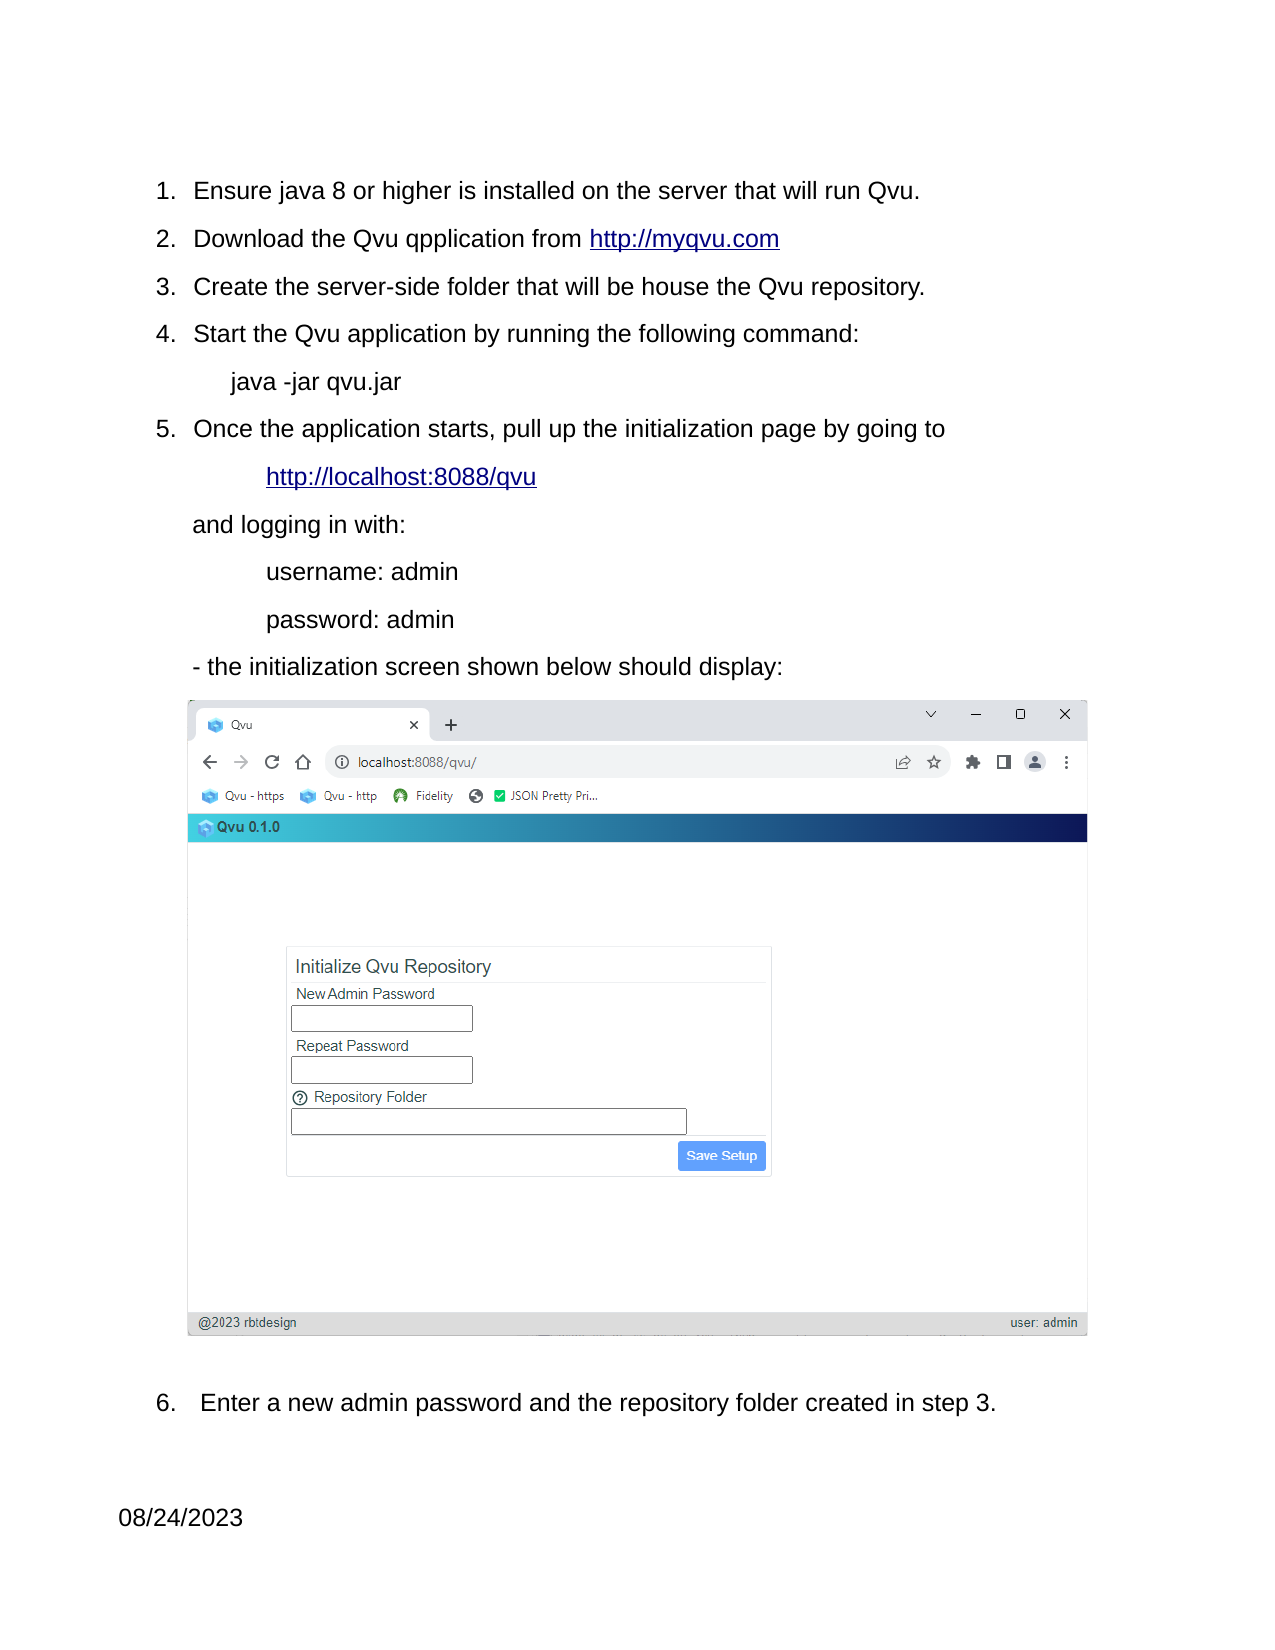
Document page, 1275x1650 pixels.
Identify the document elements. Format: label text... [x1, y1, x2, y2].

list Start the Qvu application by running the following command: [156, 319, 1157, 348]
text username: admin [118, 557, 1157, 586]
text http://localhost:8088/qvu [118, 462, 1157, 491]
text and logging in with: [118, 509, 1157, 538]
text - the initialization screen shown below should display: [118, 652, 1157, 681]
list Enter a new admin password and the repository folder created in step 3. [156, 1388, 1157, 1416]
list Download the Qvu qpplication from http://myqvu.com [156, 224, 1157, 253]
list Ensure java 8 or higher is installed on the server that will run Qvu. [156, 176, 1157, 205]
list Once the application starts, pull up the initialization page by going to [156, 414, 1157, 443]
list Create the server-side folder that will be house the Qvu repository. [156, 272, 1157, 300]
list java -jar qvu.jar [193, 367, 1157, 396]
picture [187, 700, 1088, 1336]
text password: admin [118, 605, 1157, 633]
